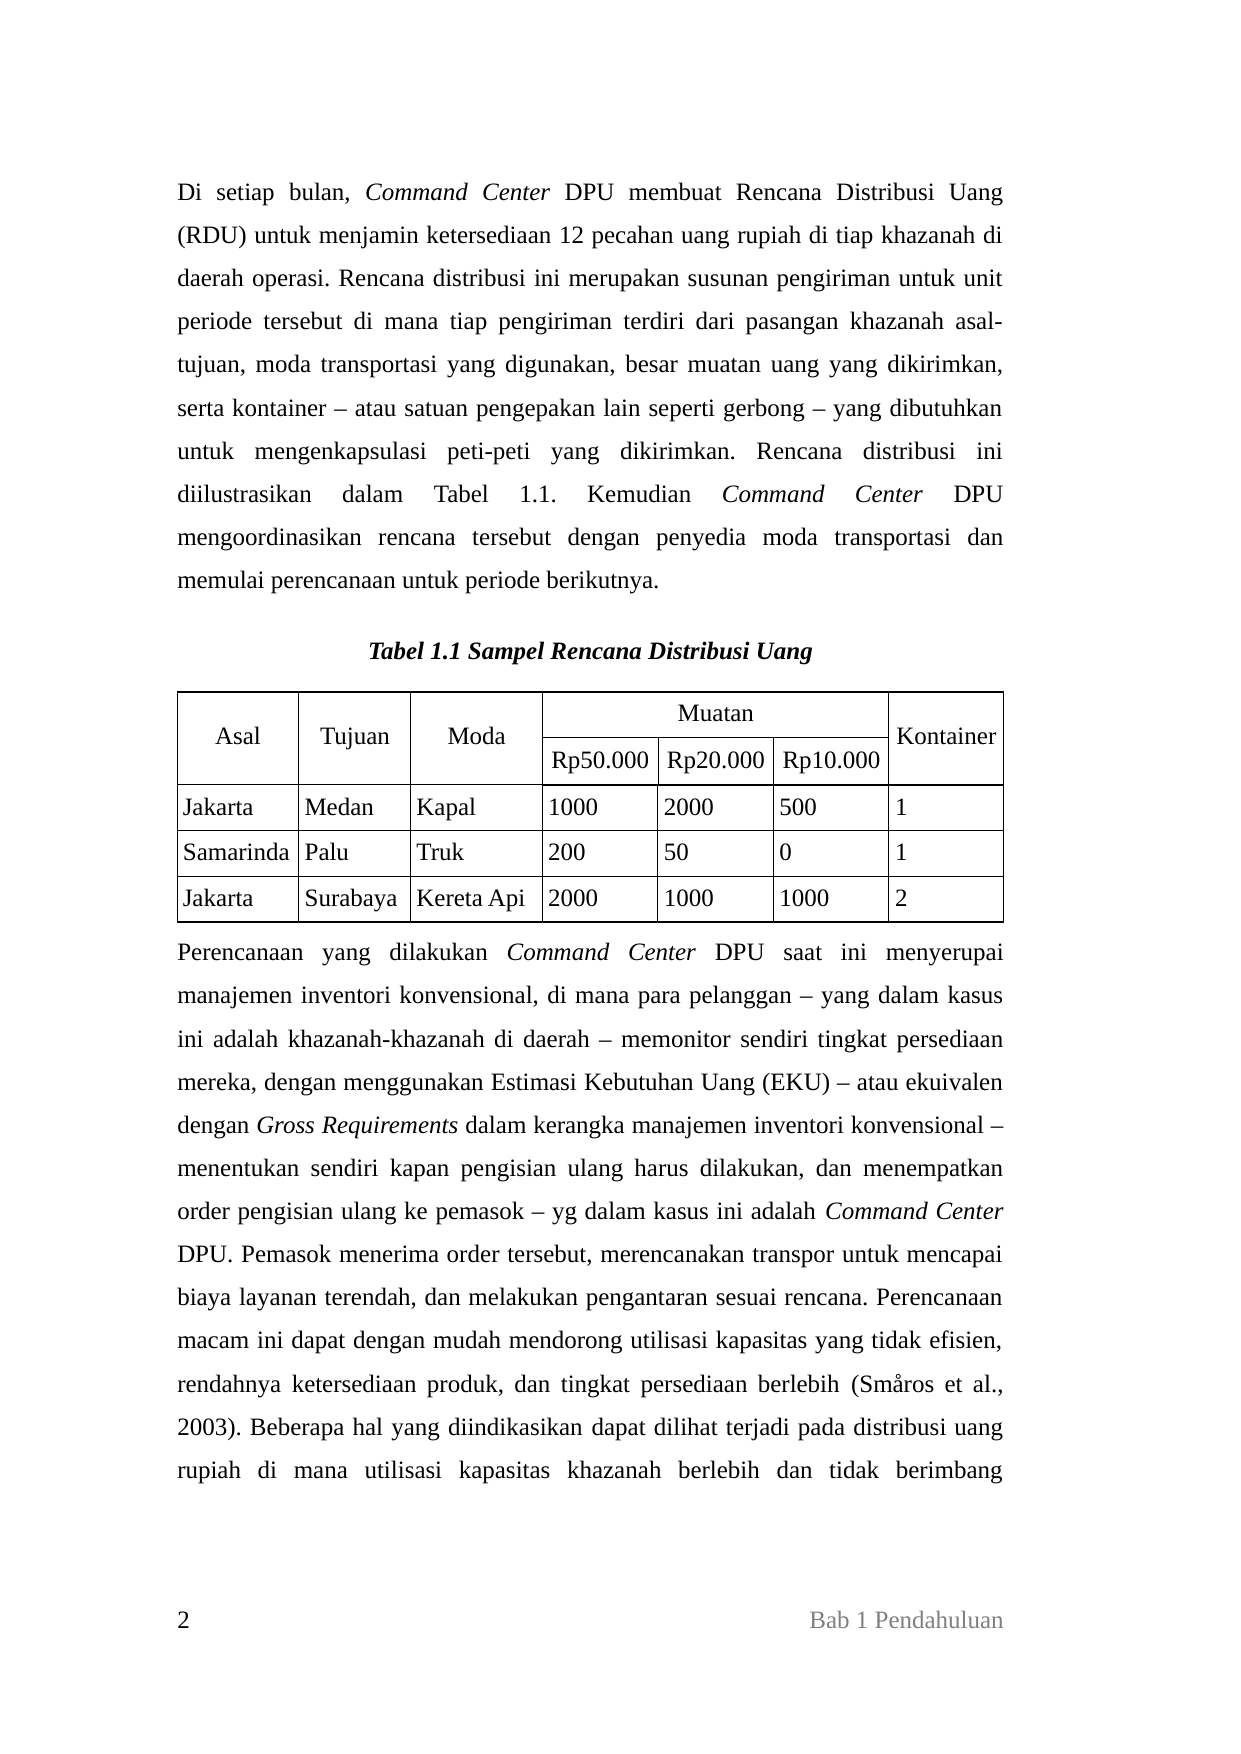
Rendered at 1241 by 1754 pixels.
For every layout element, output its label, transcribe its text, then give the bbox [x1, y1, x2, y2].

table_cell 1000 [658, 877, 773, 921]
text Di setiap bulan, Command Center DPU membuat Rencana Distribusi Uang (RDU) untuk menjamin ketersediaan 12 pecahan uang rupiah di tiap khazanah di daerah operasi. Rencana distribusi ini merupakan susunan pengiriman untuk unit periode tersebut di mana tiap pengiriman terdiri dari pasangan khazanah asal-tujuan, moda transportasi yang digunakan, besar muatan uang yang dikirimkan, serta kontainer – atau satuan pengepakan lain seperti gerbong – yang dibutuhkan untuk mengenkapsulasi peti-peti yang dikirimkan. Rencana distribusi ini diilustrasikan dalam Tabel 1.1. Kemudian Command Center DPU mengoordinasikan rencana tersebut dengan penyedia moda transportasi dan memulai perencanaan untuk periode berikutnya. [177, 177, 1003, 594]
table_cell 2000 [658, 786, 773, 830]
table_cell Medan [299, 785, 410, 830]
table_header Muatan [543, 693, 888, 737]
table_cell 2000 [543, 877, 657, 921]
table_cell Jakarta [178, 785, 298, 830]
table_cell 0 [774, 831, 888, 876]
table_cell Kapal [411, 785, 542, 830]
table_cell Surabaya [299, 877, 410, 921]
table_cell Rp50.000 [543, 738, 658, 784]
table_cell 200 [543, 831, 657, 876]
table_cell 1 [889, 831, 1003, 876]
table_header Asal [178, 693, 298, 784]
table_header Tujuan [299, 693, 410, 784]
table_cell 1 [889, 786, 1003, 830]
text Tabel 1.1 Sampel Rencana Distribusi Uang [177, 636, 1003, 664]
table_cell 1000 [543, 786, 657, 830]
table_cell 1000 [774, 877, 888, 921]
table_cell Samarinda [178, 831, 298, 876]
table_cell Rp10.000 [774, 738, 888, 784]
table_cell Rp20.000 [659, 738, 773, 784]
text Perencanaan yang dilakukan Command Center DPU saat ini menyerupai manajemen inventori konvensional, di mana para pelanggan – yang dalam kasus ini adalah khazanah-khazanah di daerah – memonitor sendiri tingkat persediaan mereka, dengan menggunakan Estimasi Kebutuhan Uang (EKU) – atau ekuivalen dengan Gross Requirements dalam kerangka manajemen inventori konvensional – menentukan sendiri kapan pengisian ulang harus dilakukan, dan menempatkan order pengisian ulang ke pemasok – yg dalam kasus ini adalah Command Center DPU. Pemasok menerima order tersebut, merencanakan transpor untuk mencapai biaya layanan terendah, dan melakukan pengantaran sesuai rencana. Perencanaan macam ini dapat dengan mudah mendorong utilisasi kapasitas yang tidak efisien, rendahnya ketersediaan produk, dan tingkat persediaan berlebih (Småros et al., 2003). Beberapa hal yang diindikasikan dapat dilihat terjadi pada distribusi uang rupiah di mana utilisasi kapasitas khazanah berlebih dan tidak berimbang [177, 937, 1003, 1484]
table_cell Truk [411, 831, 542, 876]
table_cell Palu [299, 831, 410, 876]
table_cell 2 [889, 877, 1003, 921]
table_header Kontainer [889, 693, 1003, 784]
table_cell Jakarta [178, 877, 298, 921]
table_cell 50 [658, 831, 773, 876]
table_header Moda [411, 693, 542, 784]
table_cell 500 [774, 786, 888, 830]
table_cell Kereta Api [411, 877, 542, 921]
